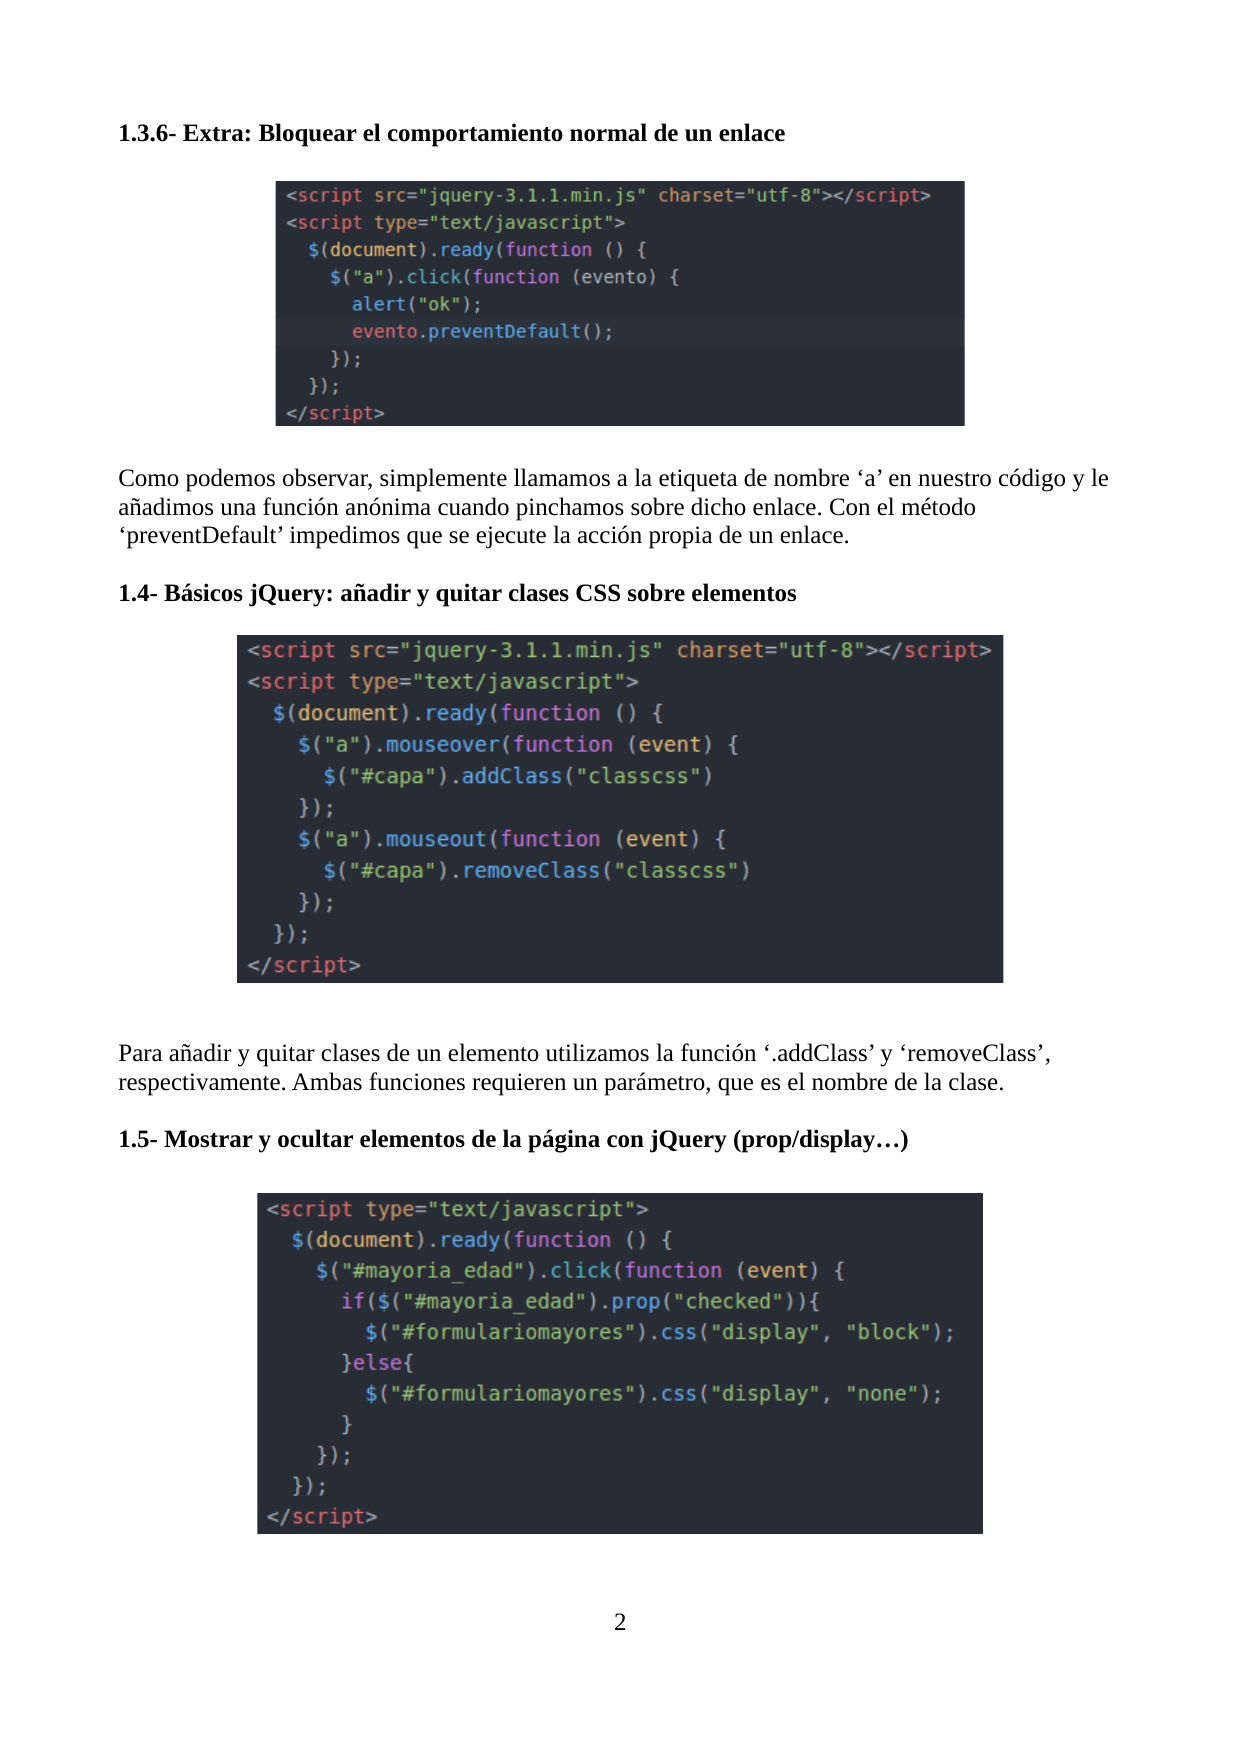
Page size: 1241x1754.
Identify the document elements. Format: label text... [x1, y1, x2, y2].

picture [275, 181, 965, 426]
text 1.5- Mostrar y ocultar elementos de la página con jQuery (prop/display…) [118, 1124, 1122, 1153]
text Para añadir y quitar clases de un elemento utilizamos la función ‘.addClass’ y ‘removeClass’, respectivamente. Ambas funciones requieren un parámetro, que es el nombre de la clase. [118, 1038, 1122, 1096]
text 1.3.6- Extra: Bloquear el comportamiento normal de un enlace [118, 118, 1122, 147]
picture [237, 635, 1004, 983]
text 1.4- Básicos jQuery: añadir y quitar clases CSS sobre elementos [118, 578, 1122, 607]
text Como podemos observar, simplemente llamamos a la etiqueta de nombre ‘a’ en nuestro código y le añadimos una función anónima cuando pinchamos sobre dicho enlace. Con el método ‘preventDefault’ impedimos que se ejecute la acción propia de un enlace. [118, 463, 1122, 549]
picture [257, 1193, 983, 1534]
